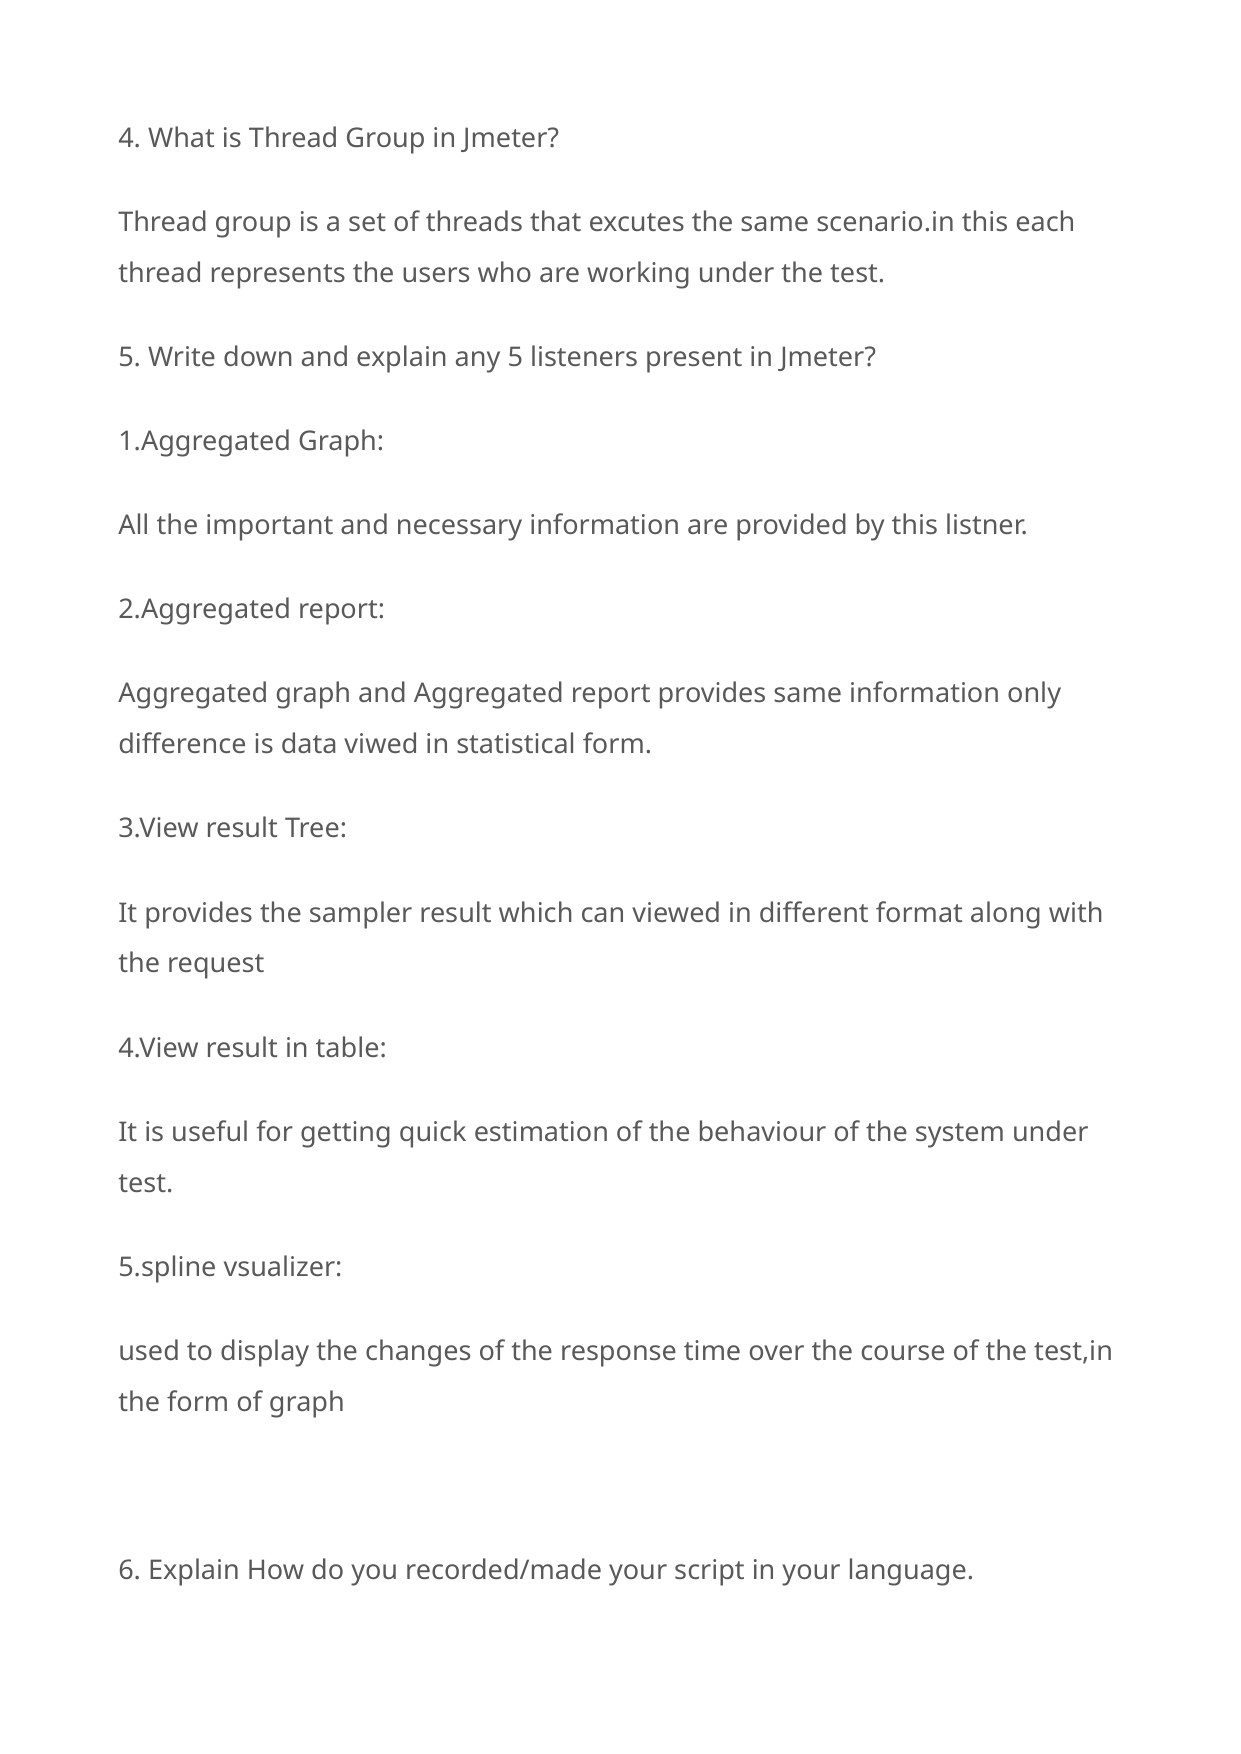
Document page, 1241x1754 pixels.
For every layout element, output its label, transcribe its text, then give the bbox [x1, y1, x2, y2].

text 1.Aggregated Graph: [118, 421, 1122, 458]
text 4.View result in table: [118, 1028, 1122, 1065]
text 2.Aggregated report: [118, 590, 1122, 627]
text Aggregated graph and Aggregated report provides same information only difference is data viwed in statistical form. [118, 674, 1122, 762]
text 5.spline vsualizer: [118, 1247, 1122, 1284]
text It provides the sampler result which can viewed in different format along with the request [118, 893, 1122, 981]
text 4. What is Thread Group in Jmeter? [118, 118, 1122, 155]
text All the important and necessary information are provided by this listner. [118, 506, 1122, 542]
text It is useful for getting quick estimation of the behaviour of the system under test. [118, 1112, 1122, 1200]
text 3.View result Tree: [118, 809, 1122, 846]
text 5. Write down and explain any 5 listeners present in Jmeter? [118, 337, 1122, 374]
text 6. Explain How do you recorded/made your script in your language. [118, 1551, 1122, 1587]
text Thread group is a set of threads that excutes the same scenario.in this each thread represents the users who are working under the test. [118, 202, 1122, 290]
text used to display the changes of the response time over the course of the test,in the form of graph [118, 1331, 1122, 1419]
